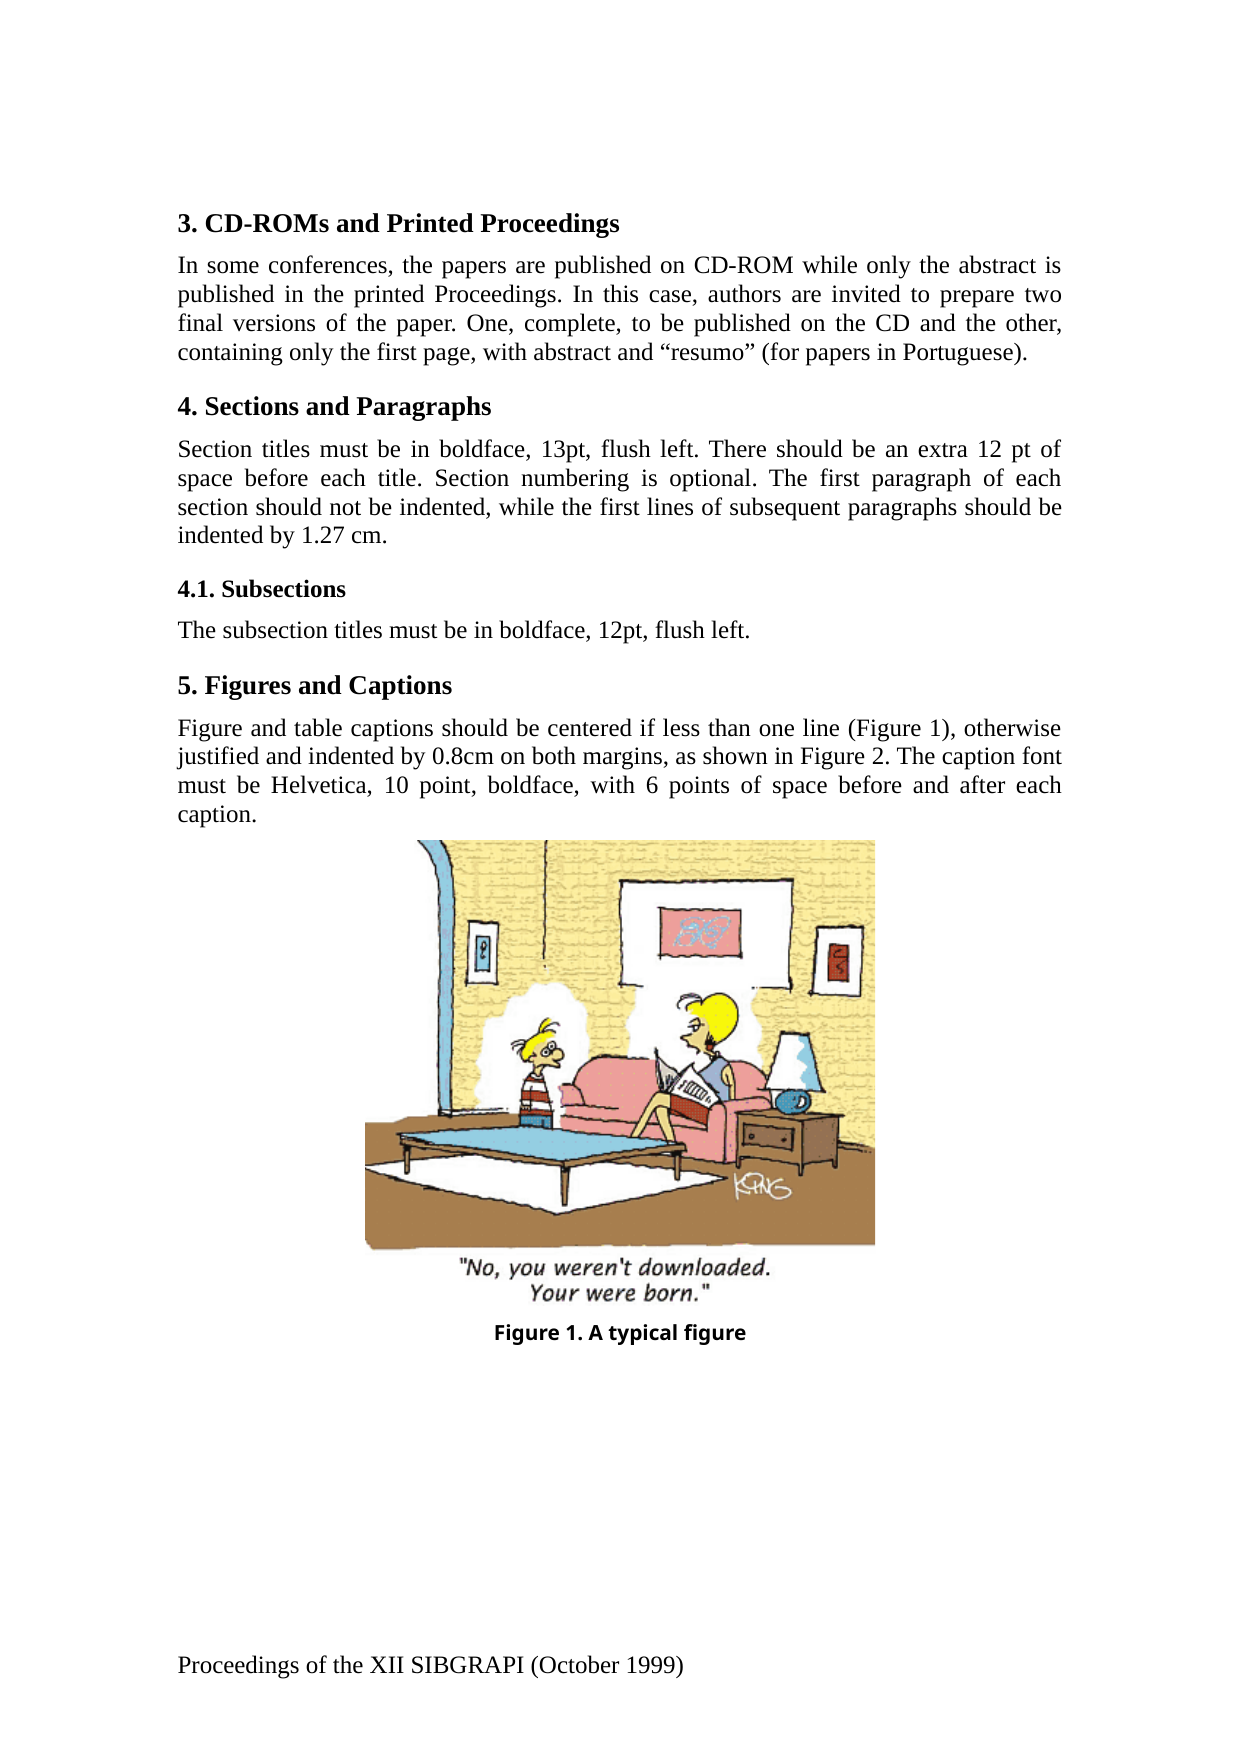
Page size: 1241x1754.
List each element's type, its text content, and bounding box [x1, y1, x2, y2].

text 4.1. Subsections [177, 574, 1063, 603]
text In some conferences, the papers are published on CD-ROM while only the abstract is published in the printed Proceedings. In this case, authors are invited to prepare two final versions of the paper. One, complete, to be published on the CD and the other, containing only the first page, with abstract and “resumo” (for papers in Portuguese). [177, 250, 1063, 365]
text 5. Figures and Captions [177, 669, 1063, 700]
text 4. Sections and Paragraphs [177, 390, 1063, 422]
text Section titles must be in boldface, 13pt, flush left. There should be an extra 12 pt of space before each title. Section numbering is optional. The first paragraph of each section should not be indented, while the first lines of subsequent paragraphs should be indented by 1.27 cm. [177, 434, 1063, 549]
picture [365, 840, 876, 1306]
text 3. CD-ROMs and Printed Proceedings [177, 207, 1063, 238]
text Figure and table captions should be centered if less than one line (Figure 1), otherwise justified and indented by 0.8cm on both margins, as shown in Figure 2. The caption font must be Helvetica, 10 point, boldface, with 6 points of space before and after each caption. [177, 713, 1063, 828]
text The subsection titles must be in boldface, 12pt, flush left. [177, 615, 1063, 644]
text Figure 1. A typical figure [224, 1318, 1016, 1346]
